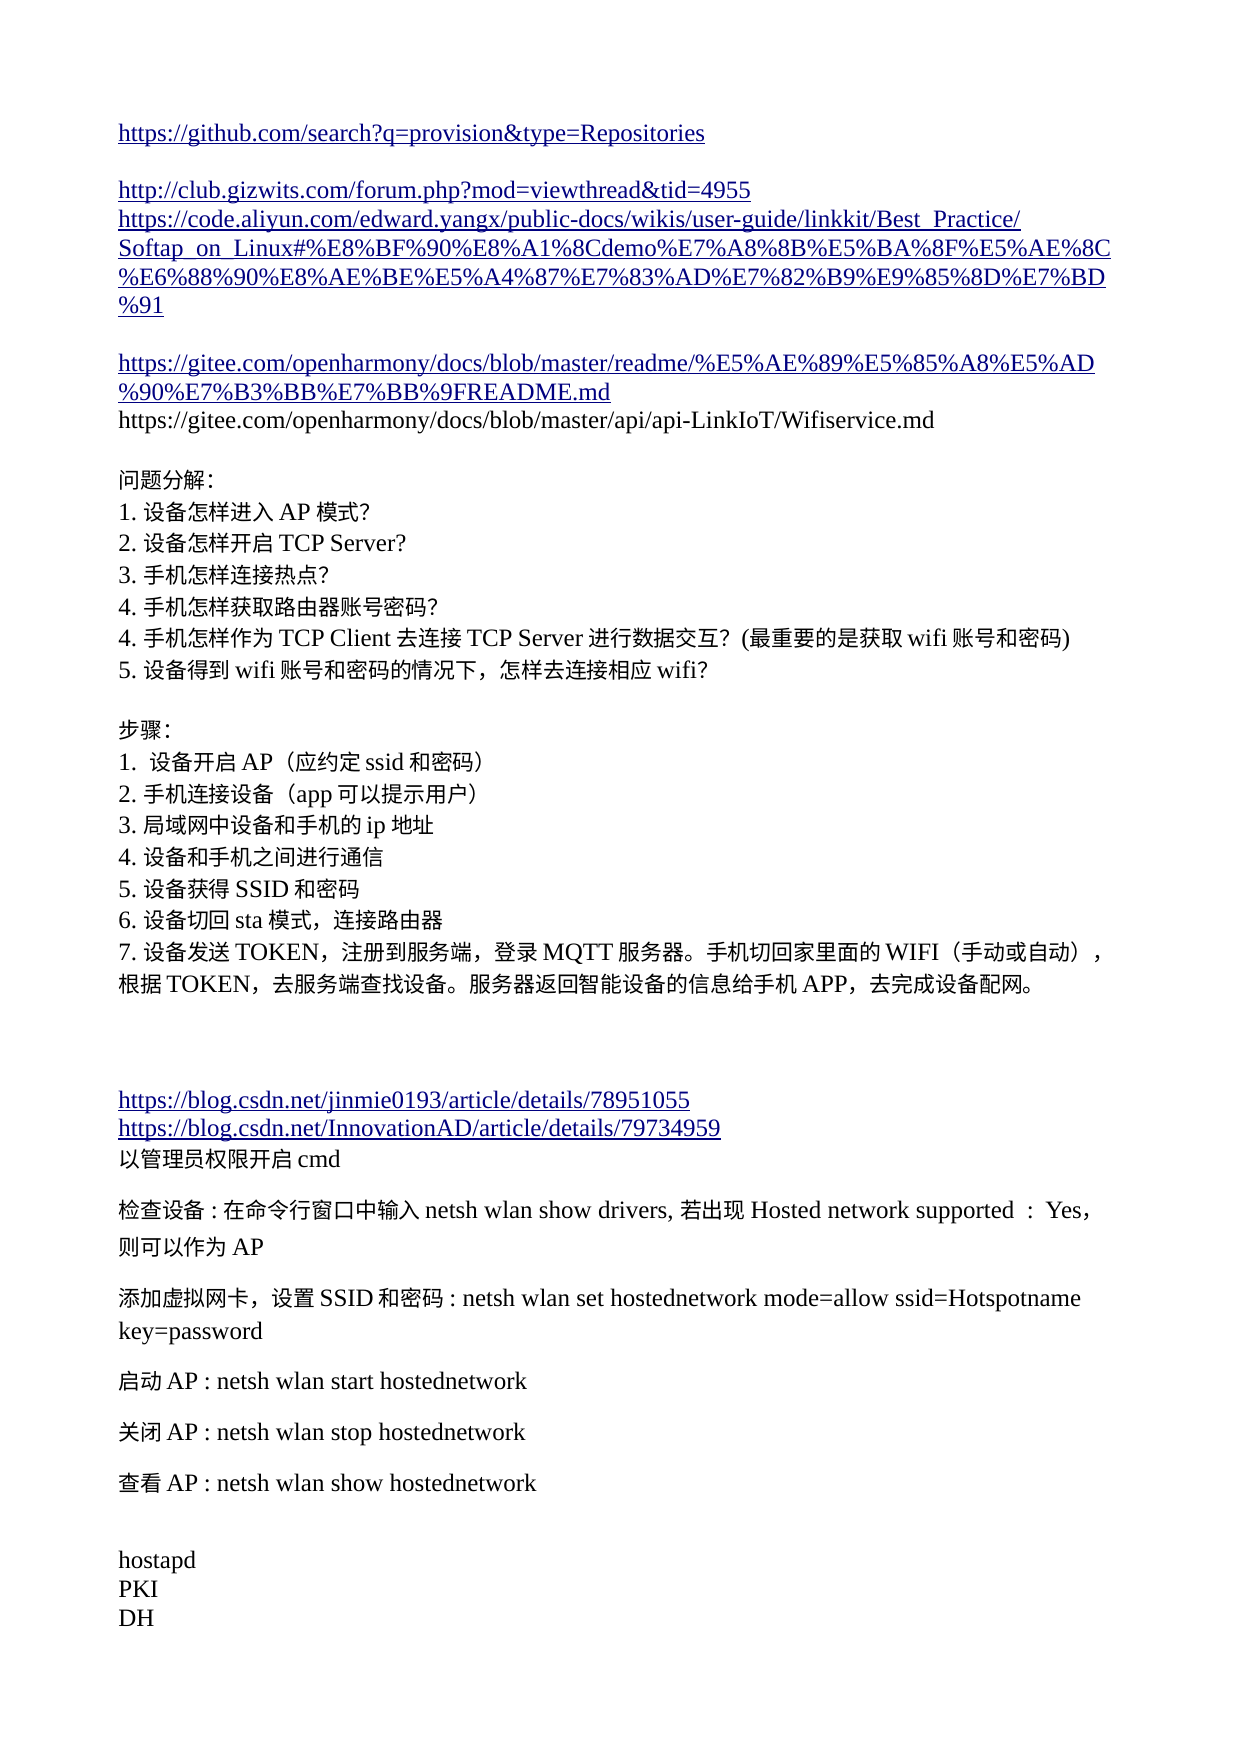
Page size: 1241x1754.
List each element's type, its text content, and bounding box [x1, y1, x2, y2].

text 4. 设备和手机之间进行通信 [118, 840, 1122, 872]
text 1. 设备开启AP（应约定ssid和密码） [118, 745, 1122, 777]
text 3. 手机怎样连接热点？ [118, 558, 1122, 590]
text 以管理员权限开启cmd [118, 1142, 1122, 1174]
text 5. 设备得到wifi账号和密码的情况下，怎样去连接相应wifi？ [118, 653, 1122, 685]
text 添加虚拟网卡，设置SSID和密码 : netsh wlan set hostednetwork mode=allow ssid=Hotspotname key=password [118, 1281, 1122, 1345]
text DH [118, 1603, 1122, 1632]
text https://github.com/search?q=provision&type=Repositories [118, 118, 1122, 147]
text 2. 设备怎样开启TCP Server? [118, 526, 1122, 558]
text 4. 手机怎样获取路由器账号密码？ [118, 590, 1122, 621]
text 6. 设备切回sta模式，连接路由器 [118, 903, 1122, 935]
text 启动AP : netsh wlan start hostednetwork [118, 1364, 1122, 1396]
text https://gitee.com/openharmony/docs/blob/master/api/api-LinkIoT/Wifiservice.md [118, 406, 1122, 434]
text 3. 局域网中设备和手机的ip地址 [118, 808, 1122, 840]
text 1. 设备怎样进入AP模式？ [118, 495, 1122, 526]
text http://club.gizwits.com/forum.php?mod=viewthread&tid=4955 [118, 176, 1122, 204]
text 4. 手机怎样作为TCP Client去连接 TCP Server进行数据交互？(最重要的是获取wifi账号和密码) [118, 621, 1122, 653]
text 2. 手机连接设备（app可以提示用户） [118, 777, 1122, 808]
text https://gitee.com/openharmony/docs/blob/master/readme/%E5%AE%89%E5%85%A8%E5%AD%90%E7%B3%BB%E7%BB%9FREADME.md [118, 348, 1122, 406]
text hostapd [118, 1546, 1122, 1574]
text https://blog.csdn.net/InnovationAD/article/details/79734959 [118, 1113, 1122, 1142]
text 7. 设备发送TOKEN，注册到服务端，登录MQTT服务器。手机切回家里面的WIFI（手动或自动），根据TOKEN，去服务端查找设备。服务器返回智能设备的信息给手机APP，去完成设备配网。 [118, 935, 1122, 998]
text 关闭AP : netsh wlan stop hostednetwork [118, 1415, 1122, 1447]
text PKI [118, 1574, 1122, 1603]
text 5. 设备获得SSID和密码 [118, 872, 1122, 903]
text 查看AP : netsh wlan show hostednetwork [118, 1466, 1122, 1498]
text 检查设备 : 在命令行窗口中输入netsh wlan show drivers, 若出现 Hosted network supported : Yes，则可以作为AP [118, 1193, 1122, 1261]
text 问题分解： [118, 463, 1122, 495]
text https://blog.csdn.net/jinmie0193/article/details/78951055 [118, 1085, 1122, 1113]
text 步骤： [118, 713, 1122, 745]
text https://code.aliyun.com/edward.yangx/public-docs/wikis/user-guide/linkkit/Best_Practice/Softap_on_Linux#%E8%BF%90%E8%A1%8Cdemo%E7%A8%8B%E5%BA%8F%E5%AE%8C%E6%88%90%E8%AE%BE%E5%A4%87%E7%83%AD%E7%82%B9%E9%85%8D%E7%BD%91 [118, 204, 1122, 319]
